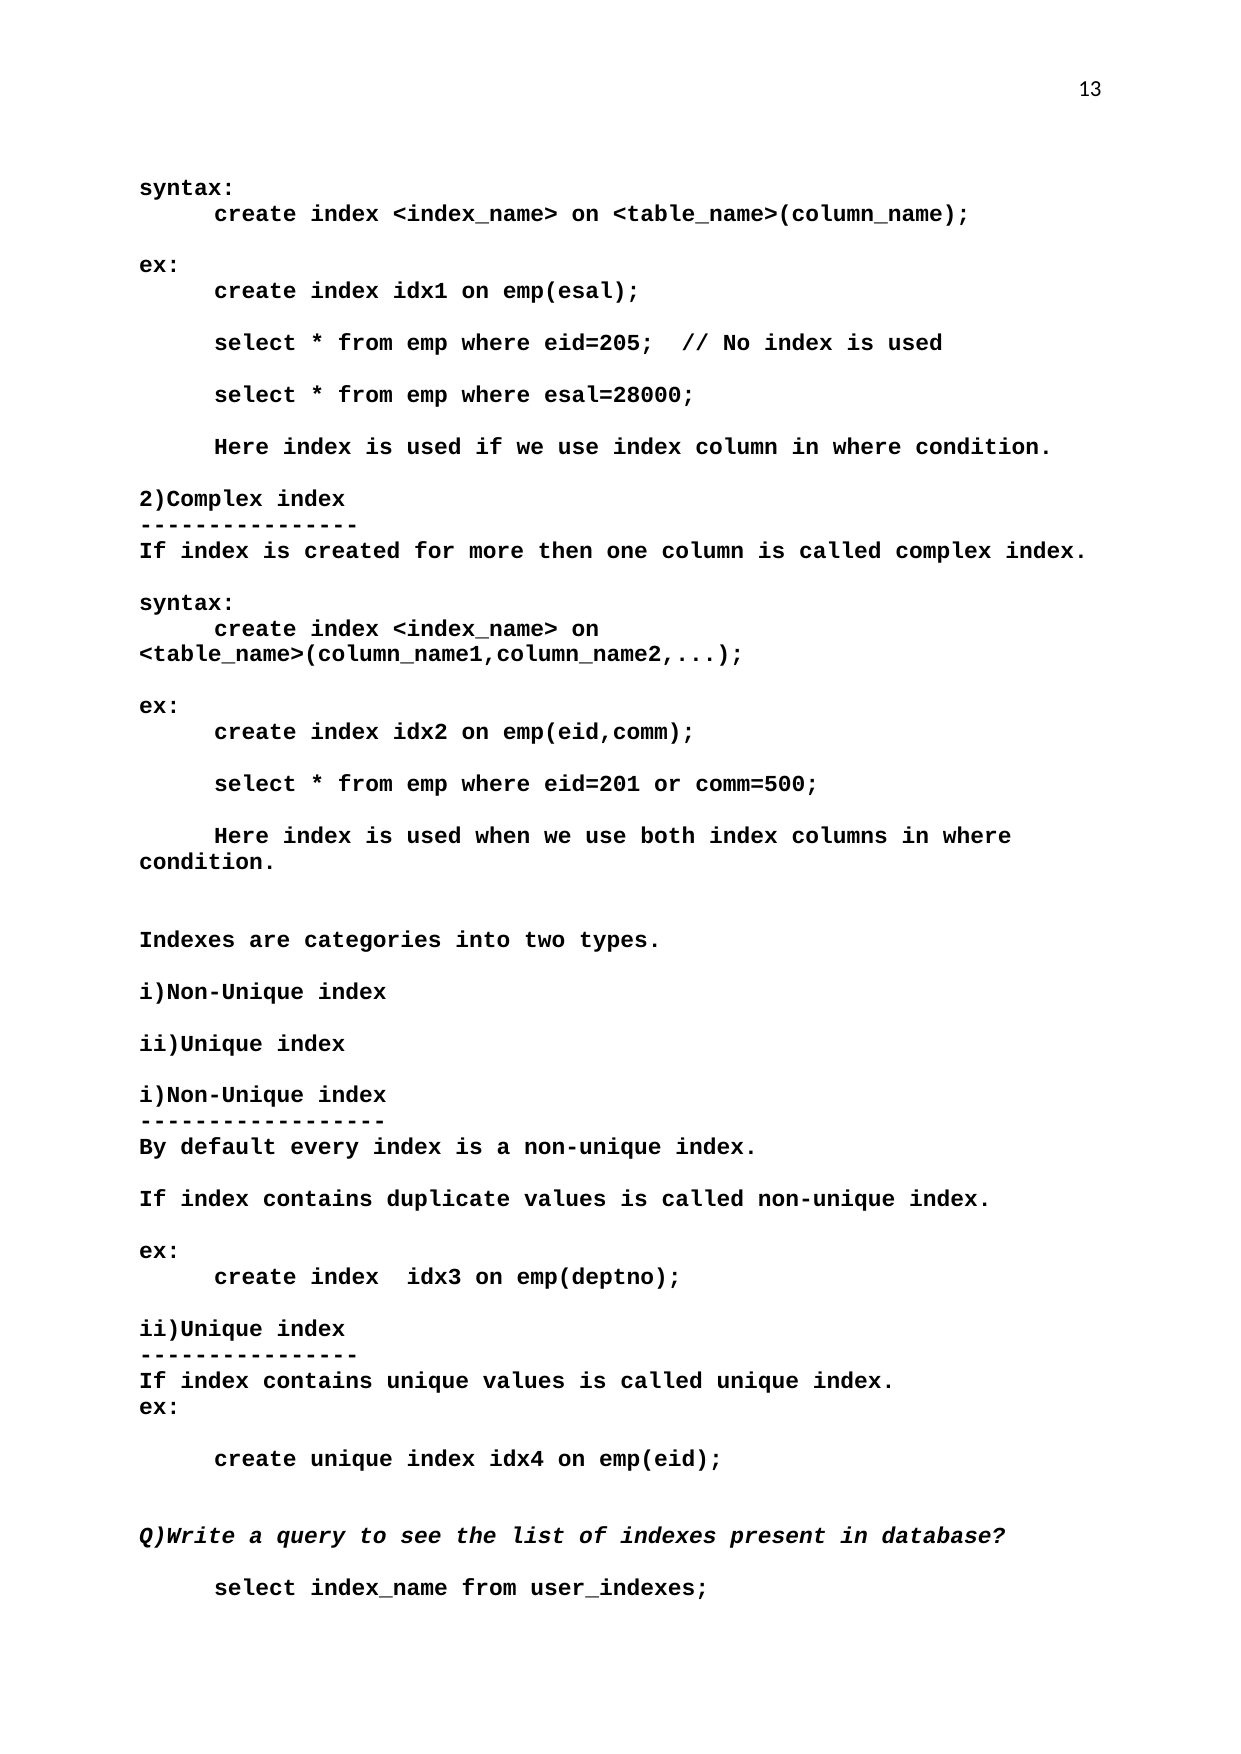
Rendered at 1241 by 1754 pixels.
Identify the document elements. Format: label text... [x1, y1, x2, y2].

text select * from emp where esal=28000; [139, 383, 1101, 409]
text ---------------- [139, 513, 1101, 539]
text i)Non-Unique index [139, 1084, 1101, 1110]
text ------------------ [139, 1110, 1101, 1136]
text select * from emp where eid=201 or comm=500; [139, 772, 1101, 798]
text ex: [139, 254, 1101, 280]
text Here index is used when we use both index columns in where condition. [139, 824, 1101, 876]
text ex: [139, 1239, 1101, 1265]
text select index_name from user_indexes; [139, 1577, 1101, 1602]
text ii)Unique index [139, 1032, 1101, 1058]
text Here index is used if we use index column in where condition. [139, 435, 1101, 461]
text 2)Complex index [139, 487, 1101, 513]
text Indexes are categories into two types. [139, 928, 1101, 954]
text create index idx3 on emp(deptno); [139, 1265, 1101, 1291]
text If index contains unique values is called unique index. [139, 1369, 1101, 1395]
text Q)Write a query to see the list of indexes present in database? [139, 1525, 1101, 1551]
text create index idx2 on emp(eid,comm); [139, 721, 1101, 747]
text create index idx1 on emp(esal); [139, 280, 1101, 306]
text select * from emp where eid=205; // No index is used [139, 332, 1101, 357]
text ii)Unique index [139, 1317, 1101, 1343]
text create unique index idx4 on emp(eid); [139, 1447, 1101, 1473]
text syntax: [139, 176, 1101, 202]
text If index contains duplicate values is called non-unique index. [139, 1187, 1101, 1213]
text ex: [139, 695, 1101, 721]
text If index is created for more then one column is called complex index. [139, 539, 1101, 565]
text create index <index_name> on <table_name>(column_name); [139, 202, 1101, 228]
text ex: [139, 1395, 1101, 1421]
text By default every index is a non-unique index. [139, 1136, 1101, 1162]
text syntax: [139, 591, 1101, 617]
text create index <index_name> on <table_name>(column_name1,column_name2,...); [139, 617, 1101, 669]
text i)Non-Unique index [139, 980, 1101, 1006]
text ---------------- [139, 1343, 1101, 1369]
